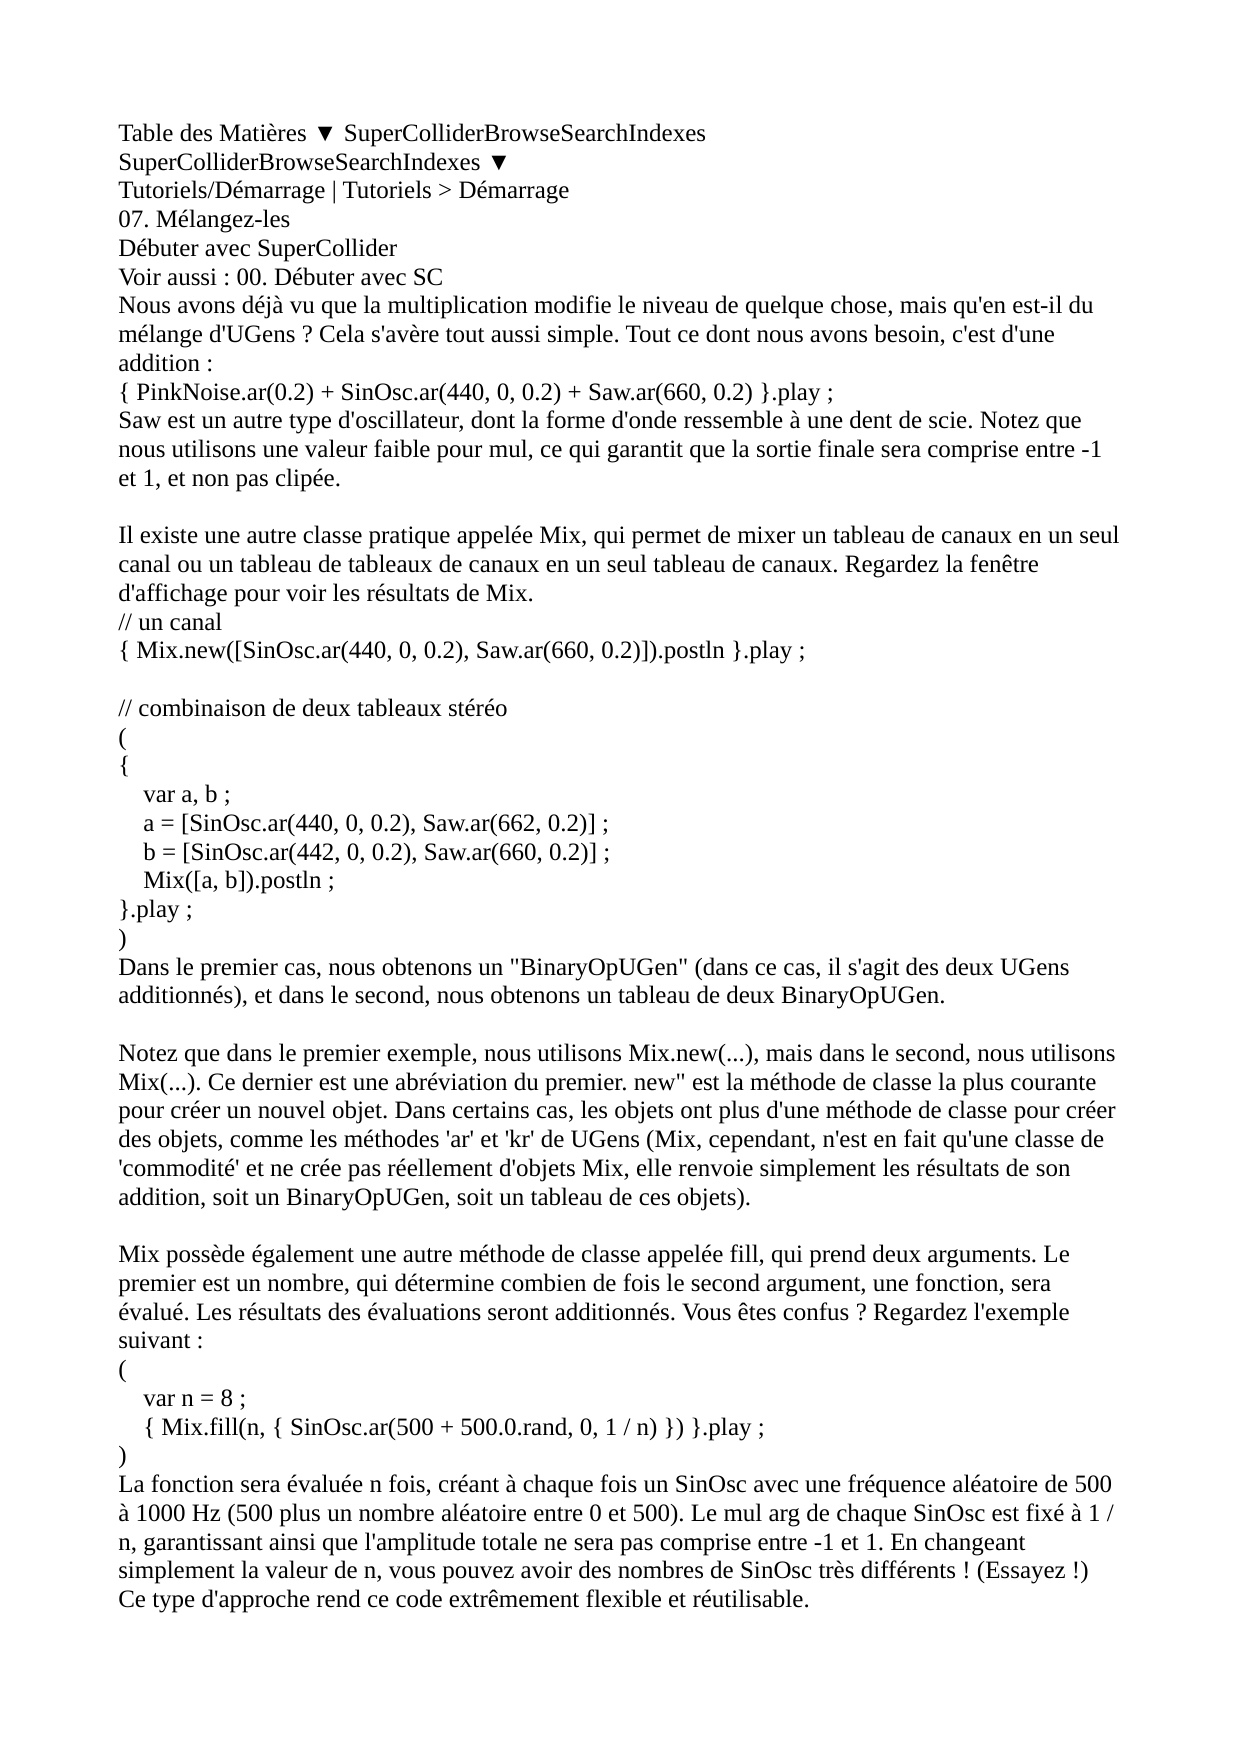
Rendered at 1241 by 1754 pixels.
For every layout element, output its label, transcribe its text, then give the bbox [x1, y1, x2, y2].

text Table des Matières ▼ SuperColliderBrowseSearchIndexes SuperColliderBrowseSearchIndexes ▼ Tutoriels/Démarrage | Tutoriels > Démarrage 07. Mélangez-les Débuter avec SuperCollider Voir aussi : 00. Débuter avec SC Nous avons déjà vu que la multiplication modifie le niveau de quelque chose, mais qu'en est-il du mélange d'UGens ? Cela s'avère tout aussi simple. Tout ce dont nous avons besoin, c'est d'une addition : { PinkNoise.ar(0.2) + SinOsc.ar(440, 0, 0.2) + Saw.ar(660, 0.2) }.play ; Saw est un autre type d'oscillateur, dont la forme d'onde ressemble à une dent de scie. Notez que nous utilisons une valeur faible pour mul, ce qui garantit que la sortie finale sera comprise entre -1 et 1, et non pas clipée. Il existe une autre classe pratique appelée Mix, qui permet de mixer un tableau de canaux en un seul canal ou un tableau de tableaux de canaux en un seul tableau de canaux. Regardez la fenêtre d'affichage pour voir les résultats de Mix. // un canal { Mix.new([SinOsc.ar(440, 0, 0.2), Saw.ar(660, 0.2)]).postln }.play ; // combinaison de deux tableaux stéréo ( { var a, b ; a = [SinOsc.ar(440, 0, 0.2), Saw.ar(662, 0.2)] ; b = [SinOsc.ar(442, 0, 0.2), Saw.ar(660, 0.2)] ; Mix([a, b]).postln ; }.play ; ) Dans le premier cas, nous obtenons un "BinaryOpUGen" (dans ce cas, il s'agit des deux UGens additionnés), et dans le second, nous obtenons un tableau de deux BinaryOpUGen. Notez que dans le premier exemple, nous utilisons Mix.new(...), mais dans le second, nous utilisons Mix(...). Ce dernier est une abréviation du premier. new" est la méthode de classe la plus courante pour créer un nouvel objet. Dans certains cas, les objets ont plus d'une méthode de classe pour créer des objets, comme les méthodes 'ar' et 'kr' de UGens (Mix, cependant, n'est en fait qu'une classe de 'commodité' et ne crée pas réellement d'objets Mix, elle renvoie simplement les résultats de son addition, soit un BinaryOpUGen, soit un tableau de ces objets). Mix possède également une autre méthode de classe appelée fill, qui prend deux arguments. Le premier est un nombre, qui détermine combien de fois le second argument, une fonction, sera évalué. Les résultats des évaluations seront additionnés. Vous êtes confus ? Regardez l'exemple suivant : ( var n = 8 ; { Mix.fill(n, { SinOsc.ar(500 + 500.0.rand, 0, 1 / n) }) }.play ; ) La fonction sera évaluée n fois, créant à chaque fois un SinOsc avec une fréquence aléatoire de 500 à 1000 Hz (500 plus un nombre aléatoire entre 0 et 500). Le mul arg de chaque SinOsc est fixé à 1 / n, garantissant ainsi que l'amplitude totale ne sera pas comprise entre -1 et 1. En changeant simplement la valeur de n, vous pouvez avoir des nombres de SinOsc très différents ! (Essayez !) Ce type d'approche rend ce code extrêmement flexible et réutilisable. [118, 118, 1122, 1613]
